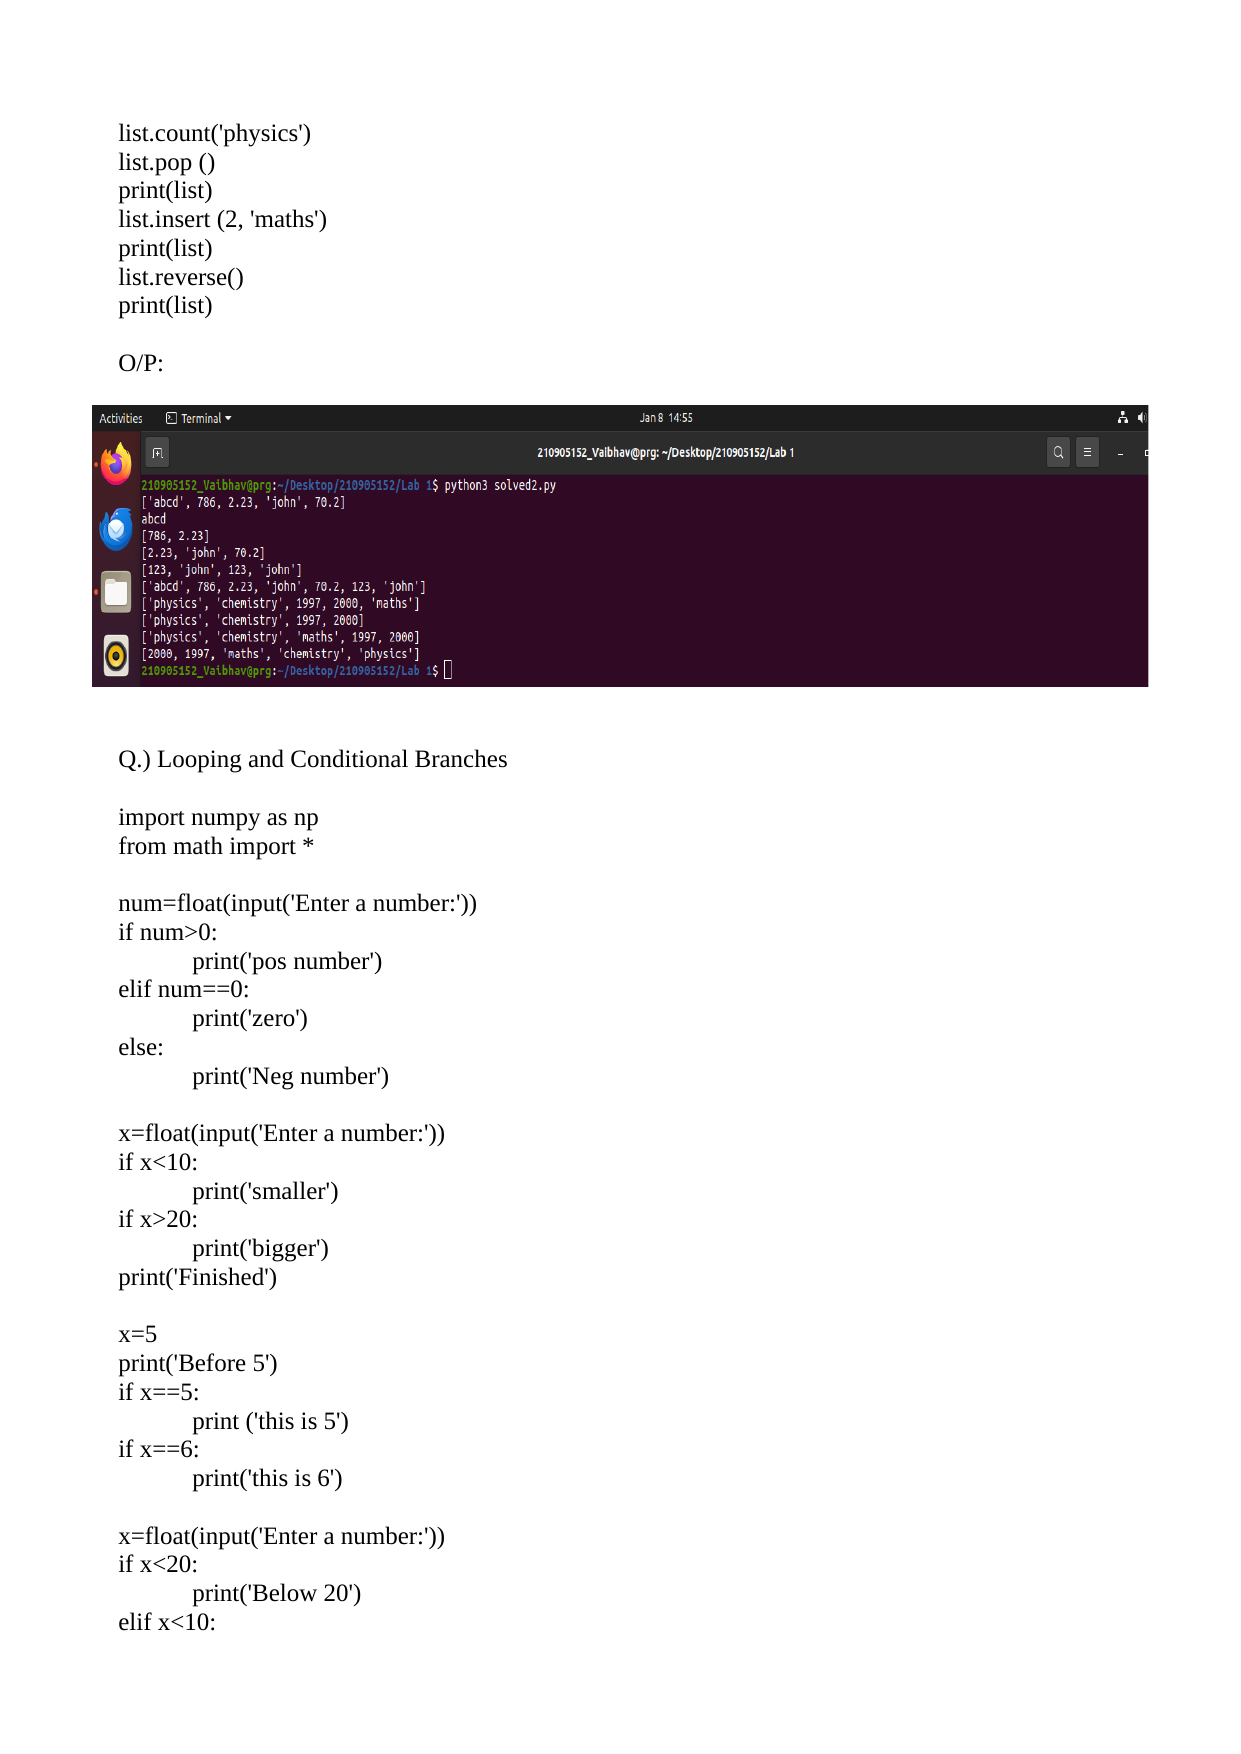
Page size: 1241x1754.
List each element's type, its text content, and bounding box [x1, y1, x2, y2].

text print(list) [118, 291, 1122, 319]
text import numpy as np [118, 802, 1122, 831]
text x=float(input('Enter a number:')) [118, 1521, 1122, 1549]
text print('bigger') [118, 1233, 1122, 1262]
text print(list) [118, 176, 1122, 204]
text print('this is 6') [118, 1463, 1122, 1492]
text list.insert (2, 'maths') [118, 204, 1122, 233]
text else: [118, 1032, 1122, 1061]
text print('zero') [118, 1003, 1122, 1032]
text list.pop () [118, 147, 1122, 176]
text print('pos number') [118, 946, 1122, 974]
text print('Below 20') [118, 1578, 1122, 1607]
text if x<20: [118, 1549, 1122, 1578]
text if x<10: [118, 1147, 1122, 1176]
text list.reverse() [118, 262, 1122, 291]
text O/P: [118, 348, 1122, 377]
text x=5 [118, 1319, 1122, 1348]
text Q.) Looping and Conditional Branches [118, 406, 1122, 773]
text list.count('physics') [118, 118, 1122, 147]
text print('Neg number') [118, 1061, 1122, 1089]
text print(list) [118, 233, 1122, 262]
text print ('this is 5') [118, 1406, 1122, 1434]
text print('smaller') [118, 1176, 1122, 1204]
text if x==5: [118, 1377, 1122, 1406]
text num=float(input('Enter a number:')) [118, 888, 1122, 917]
text x=float(input('Enter a number:')) [118, 1118, 1122, 1147]
text from math import * [118, 831, 1122, 859]
text if x==6: [118, 1434, 1122, 1463]
text if x>20: [118, 1204, 1122, 1233]
text print('Finished') [118, 1262, 1122, 1291]
text print('Before 5') [118, 1348, 1122, 1377]
text if num>0: [118, 917, 1122, 946]
text elif num==0: [118, 974, 1122, 1003]
text elif x<10: [118, 1607, 1122, 1636]
